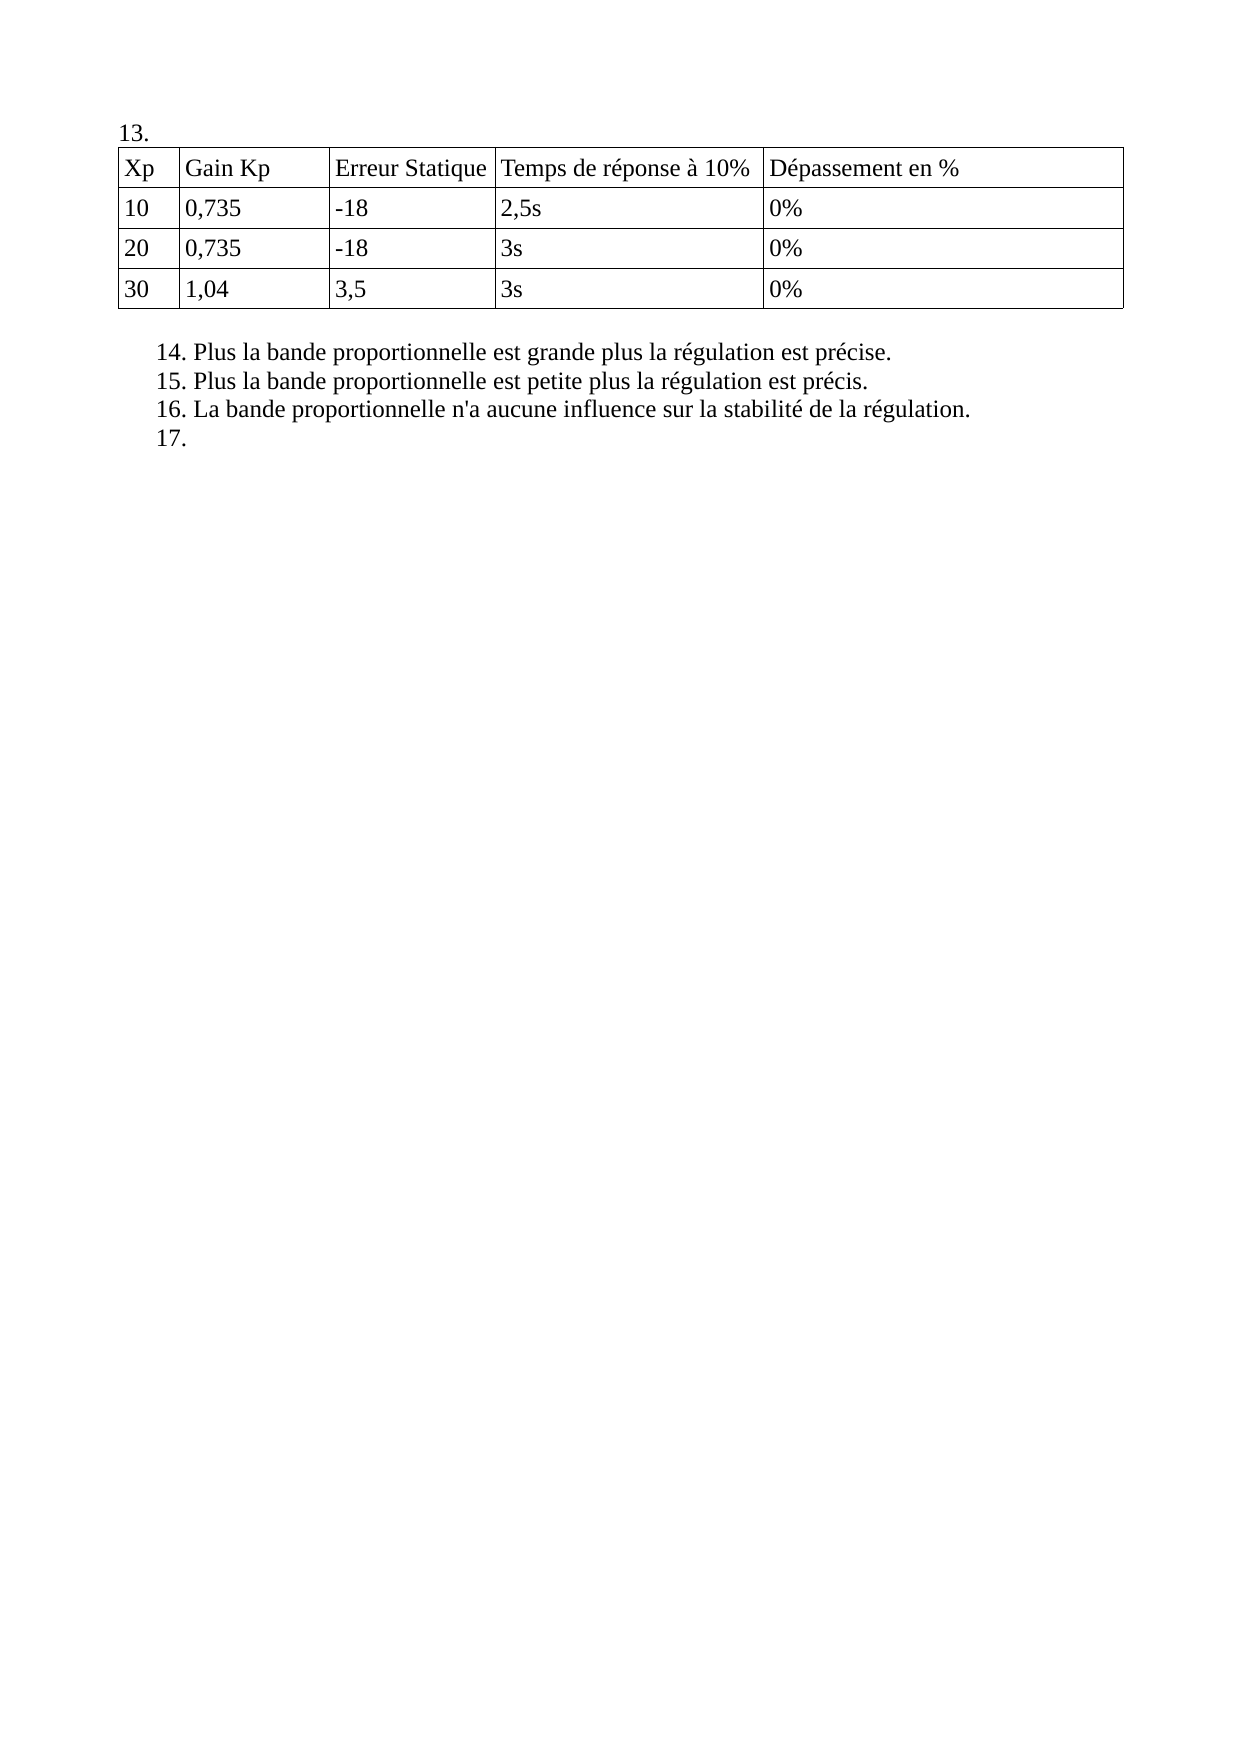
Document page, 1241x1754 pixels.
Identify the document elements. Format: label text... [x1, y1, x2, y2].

table_cell 3,5 [330, 269, 495, 308]
list Plus la bande proportionnelle est grande plus la régulation est précise. [156, 337, 1122, 366]
table_header Dépassement en % [764, 148, 1123, 187]
list Plus la bande proportionnelle est petite plus la régulation est précis. [156, 366, 1122, 394]
table_cell 1,04 [180, 269, 329, 308]
table_cell 0% [764, 269, 1123, 308]
table_cell 0% [764, 188, 1123, 227]
table_cell 0,735 [180, 188, 329, 227]
table_cell 30 [119, 269, 179, 308]
table_cell 2,5s [496, 188, 763, 227]
table_cell -18 [330, 188, 495, 227]
table_header Temps de réponse à 10% [496, 148, 763, 187]
table_cell 3s [496, 229, 763, 268]
table_cell 3s [496, 269, 763, 308]
table_cell 0% [764, 229, 1123, 268]
table_header Gain Kp [180, 148, 329, 187]
table_header Xp [119, 148, 179, 187]
table_cell 20 [119, 229, 179, 268]
table_cell -18 [330, 229, 495, 268]
list La bande proportionnelle n'a aucune influence sur la stabilité de la régulation. [156, 394, 1122, 423]
table_header Erreur Statique [330, 148, 495, 187]
table_cell 0,735 [180, 229, 329, 268]
text 13. [118, 118, 1122, 147]
table_cell 10 [119, 188, 179, 227]
